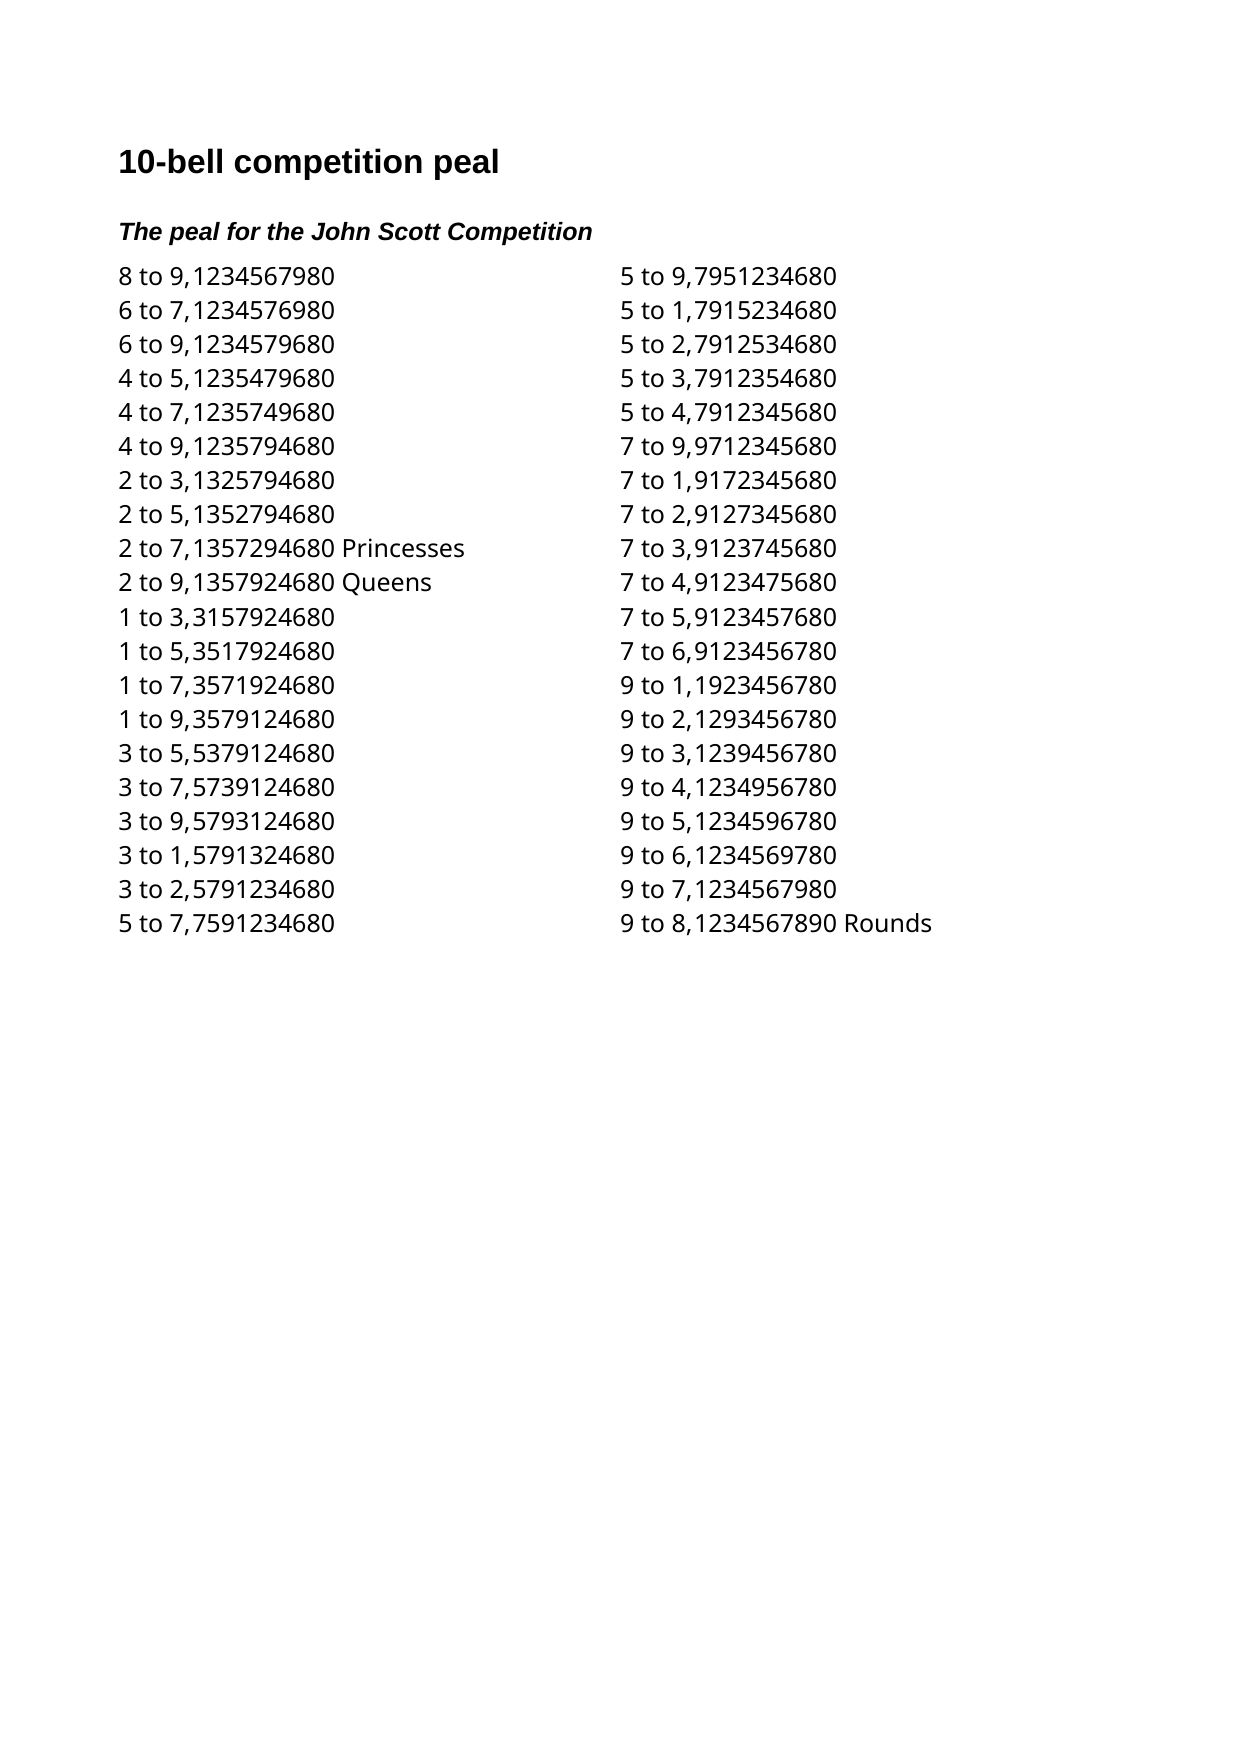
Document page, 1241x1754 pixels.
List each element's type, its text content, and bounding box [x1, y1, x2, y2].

text 9 to 5, 1234596780 [620, 803, 1122, 838]
text 5 to 2, 7912534680 [620, 327, 1122, 361]
text 6 to 7, 1234576980 [118, 293, 620, 327]
text 8 to 9, 1234567980 [118, 258, 620, 293]
text 4 to 9, 1235794680 [118, 429, 620, 463]
text 9 to 1, 1923456780 [620, 667, 1122, 701]
text 3 to 1, 5791324680 [118, 838, 620, 872]
text 5 to 7, 7591234680 [118, 906, 620, 940]
text 2 to 3, 1325794680 [118, 463, 620, 497]
text 6 to 9, 1234579680 [118, 327, 620, 361]
text 9 to 2, 1293456780 [620, 701, 1122, 735]
text 1 to 3, 3157924680 [118, 599, 620, 633]
text 5 to 1, 7915234680 [620, 293, 1122, 327]
text 2 to 9, 1357924680 Queens [118, 565, 620, 599]
text 9 to 4, 1234956780 [620, 769, 1122, 803]
subtitle 10-bell competition peal [118, 143, 1122, 181]
subtitle The peal for the John Scott Competition [118, 218, 1122, 246]
text 3 to 2, 5791234680 [118, 872, 620, 906]
text 7 to 1, 9172345680 [620, 463, 1122, 497]
text 1 to 9, 3579124680 [118, 701, 620, 735]
text 2 to 5, 1352794680 [118, 497, 620, 531]
text 7 to 5, 9123457680 [620, 599, 1122, 633]
text 1 to 7, 3571924680 [118, 667, 620, 701]
text 9 to 7, 1234567980 [620, 872, 1122, 906]
text 7 to 3, 9123745680 [620, 531, 1122, 565]
text 9 to 3, 1239456780 [620, 735, 1122, 769]
text 4 to 7, 1235749680 [118, 395, 620, 429]
text 9 to 8, 1234567890 Rounds [620, 906, 1122, 940]
text 5 to 9, 7951234680 [620, 258, 1122, 293]
text 9 to 6, 1234569780 [620, 838, 1122, 872]
text 7 to 6, 9123456780 [620, 633, 1122, 667]
text 2 to 7, 1357294680 Princesses [118, 531, 620, 565]
text 1 to 5, 3517924680 [118, 633, 620, 667]
text 4 to 5, 1235479680 [118, 361, 620, 395]
text 3 to 7, 5739124680 [118, 769, 620, 803]
text 7 to 4, 9123475680 [620, 565, 1122, 599]
text 3 to 9, 5793124680 [118, 803, 620, 838]
text 3 to 5, 5379124680 [118, 735, 620, 769]
text 5 to 4, 7912345680 [620, 395, 1122, 429]
text 5 to 3, 7912354680 [620, 361, 1122, 395]
text 7 to 9, 9712345680 [620, 429, 1122, 463]
text 7 to 2, 9127345680 [620, 497, 1122, 531]
